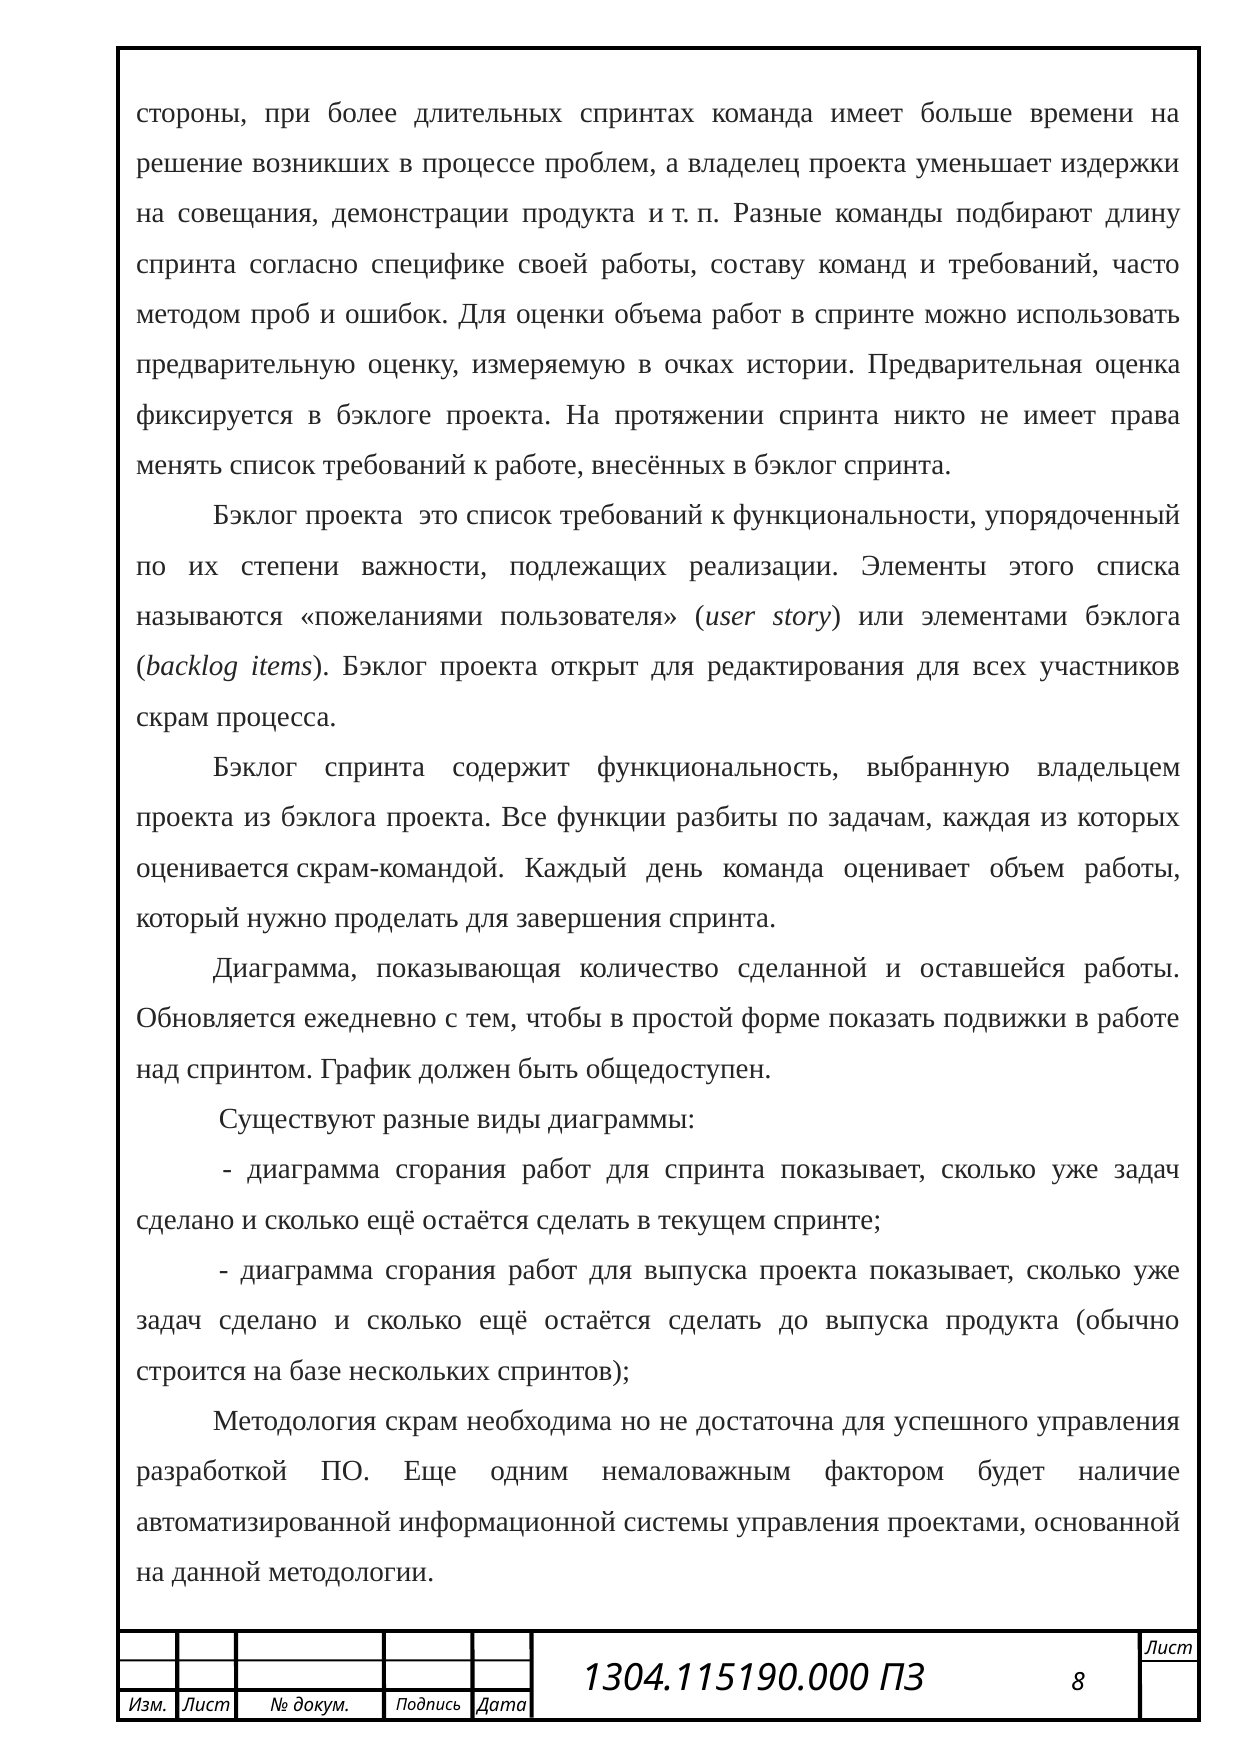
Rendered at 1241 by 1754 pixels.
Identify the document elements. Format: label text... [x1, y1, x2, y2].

text стороны, при более длительных спринтах команда имеет больше времени на решение возникших в процессе проблем, а владелец проекта уменьшает издержки на совещания, демонстрации продукта и т. п. Разные команды подбирают длину спринта согласно специфике своей работы, составу команд и требований, часто методом проб и ошибок. Для оценки объема работ в спринте можно использовать предварительную оценку, измеряемую в очках истории. Предварительная оценка фиксируется в бэклоге проекта. На протяжении спринта никто не имеет права менять список требований к работе, внесённых в бэклог спринта. [136, 95, 1181, 481]
text Бэклог проекта это список требований к функциональности, упорядоченный по их степени важности, подлежащих реализации. Элементы этого списка называются «пожеланиями пользователя» (user story) или элементами бэклога (backlog items). Бэклог проекта открыт для редактирования для всех участников скрам процесса. [136, 497, 1181, 732]
text - диаграмма сгорания работ для выпуска проекта показывает, сколько уже задач сделано и сколько ещё остаётся сделать до выпуска продукта (обычно строится на базе нескольких спринтов); [136, 1252, 1181, 1386]
text Существуют разные виды диаграммы: [148, 1101, 1197, 1135]
text - диаграмма сгорания работ для спринта показывает, сколько уже задач сделано и сколько ещё остаётся сделать в текущем спринте; [136, 1152, 1181, 1235]
text Методология скрам необходима но не достаточна для успешного управления разработкой ПО. Еще одним немаловажным фактором будет наличие автоматизированной информационной системы управления проектами, основанной на данной методологии. [136, 1403, 1181, 1588]
text Бэклог спринта содержит функциональность, выбранную владельцем проекта из бэклога проекта. Все функции разбиты по задачам, каждая из которых оценивается скрам-командой. Каждый день команда оценивает объем работы, который нужно проделать для завершения спринта. [136, 749, 1181, 933]
text Диаграмма, показывающая количество сделанной и оставшейся работы. Обновляется ежедневно с тем, чтобы в простой форме показать подвижки в работе над спринтом. График должен быть общедоступен. [136, 950, 1181, 1084]
